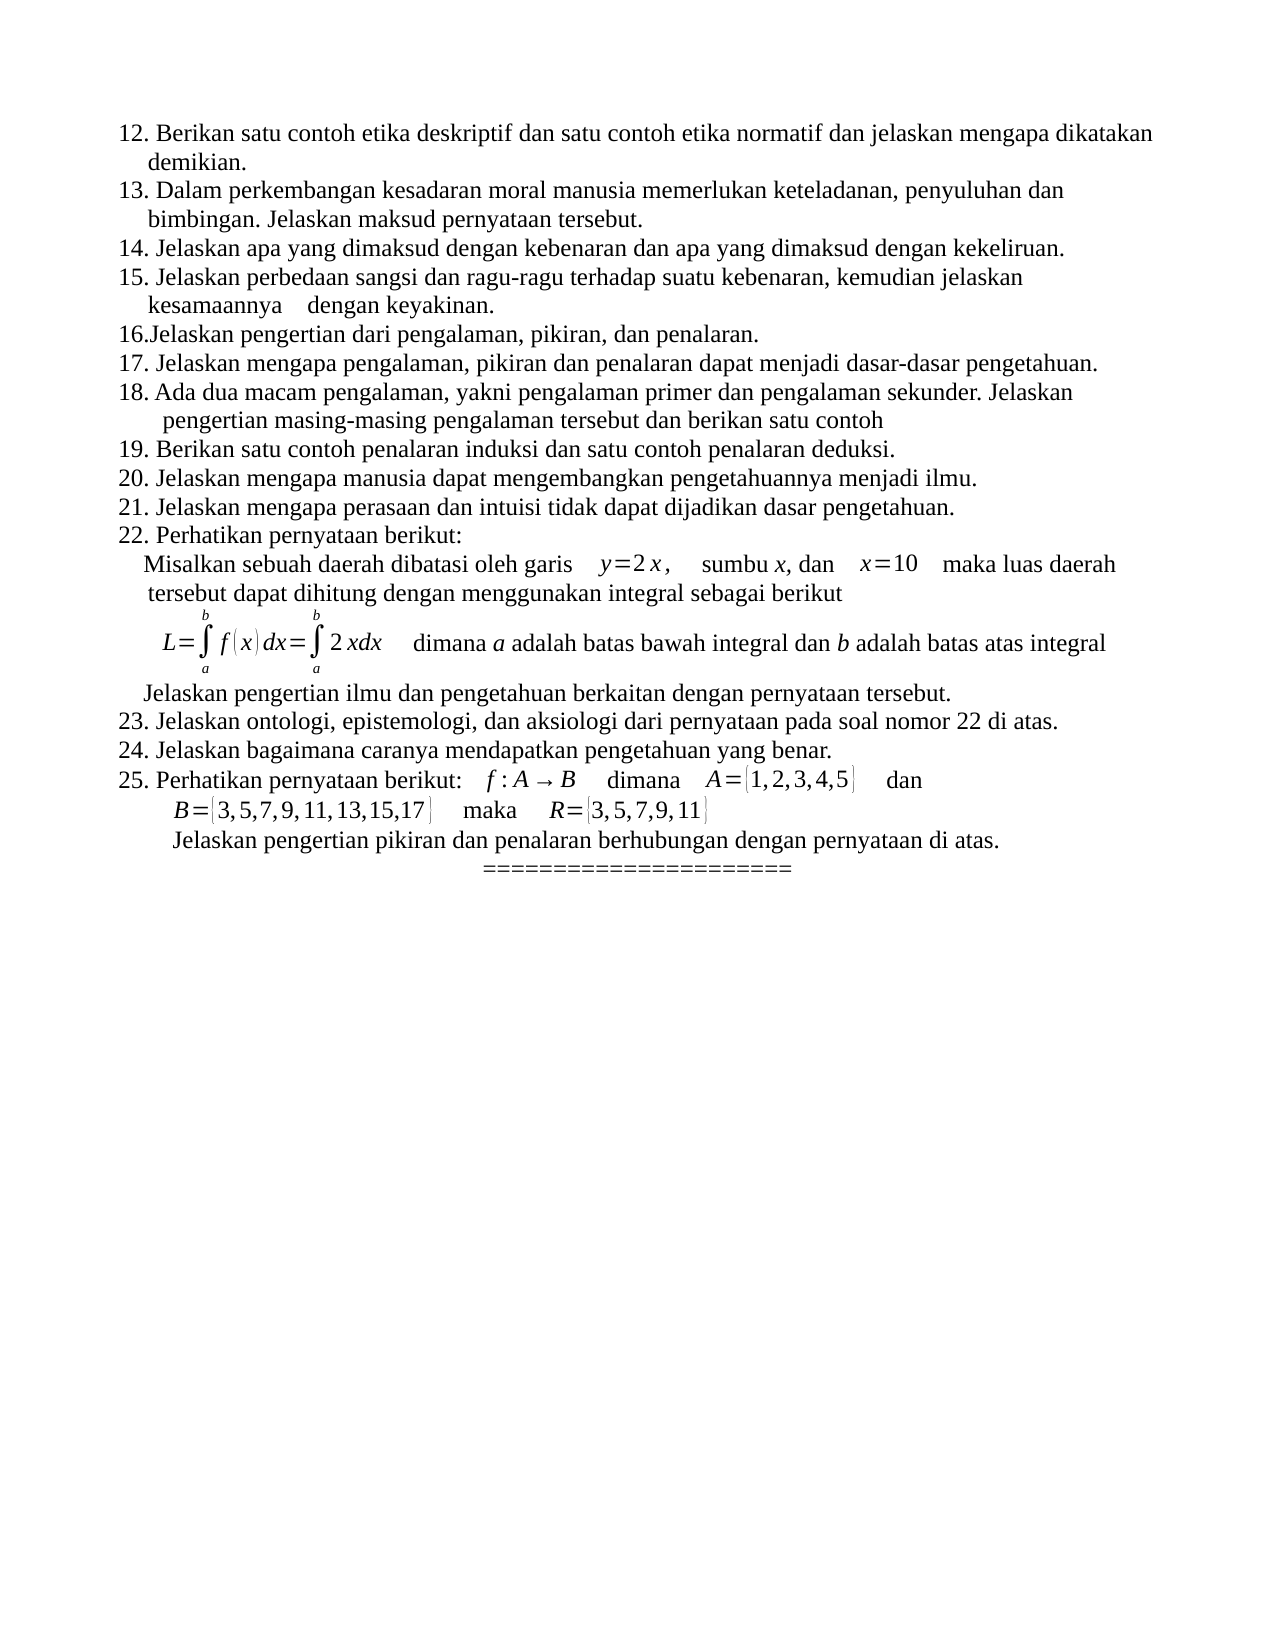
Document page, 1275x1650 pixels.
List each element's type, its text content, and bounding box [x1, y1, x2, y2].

text 12. Berikan satu contoh etika deskriptif dan satu contoh etika normatif dan jelaskan mengapa dikatakan demikian. [118, 118, 1157, 176]
text 24. Jelaskan bagaimana caranya mendapatkan pengetahuan yang benar. [118, 735, 1157, 764]
text dimana a adalah batas bawah integral dan b adalah batas atas integral [118, 607, 1157, 678]
text 23. Jelaskan ontologi, epistemologi, dan aksiologi dari pernyataan pada soal nomor 22 di atas. [118, 706, 1157, 735]
text 19. Berikan satu contoh penalaran induksi dan satu contoh penalaran deduksi. [118, 434, 1157, 463]
text 16.Jelaskan pengertian dari pengalaman, pikiran, dan penalaran. [118, 319, 1157, 348]
text Misalkan sebuah daerah dibatasi oleh garis sumbu x, dan maka luas daerah tersebut dapat dihitung dengan menggunakan integral sebagai berikut [118, 549, 1157, 607]
text 13. Dalam perkembangan kesadaran moral manusia memerlukan keteladanan, penyuluhan dan bimbingan. Jelaskan maksud pernyataan tersebut. [118, 176, 1157, 233]
text 21. Jelaskan mengapa perasaan dan intuisi tidak dapat dijadikan dasar pengetahuan. [118, 492, 1157, 521]
text Jelaskan pengertian pikiran dan penalaran berhubungan dengan pernyataan di atas. [118, 825, 1157, 854]
text 20. Jelaskan mengapa manusia dapat mengembangkan pengetahuannya menjadi ilmu. [118, 463, 1157, 492]
text 18. Ada dua macam pengalaman, yakni pengalaman primer dan pengalaman sekunder. Jelaskan pengertian masing-masing pengalaman tersebut dan berikan satu contoh [118, 377, 1157, 434]
text 25. Perhatikan pernyataan berikut: dimana dan [118, 764, 1157, 794]
text Jelaskan pengertian ilmu dan pengetahuan berkaitan dengan pernyataan tersebut. [118, 678, 1157, 706]
text 15. Jelaskan perbedaan sangsi dan ragu-ragu terhadap suatu kebenaran, kemudian jelaskan kesamaannya dengan keyakinan. [118, 262, 1157, 319]
text maka [118, 794, 1157, 825]
text ====================== [118, 854, 1157, 883]
text 17. Jelaskan mengapa pengalaman, pikiran dan penalaran dapat menjadi dasar-dasar pengetahuan. [118, 348, 1157, 377]
text 14. Jelaskan apa yang dimaksud dengan kebenaran dan apa yang dimaksud dengan kekeliruan. [118, 233, 1157, 262]
text 22. Perhatikan pernyataan berikut: [118, 521, 1157, 549]
